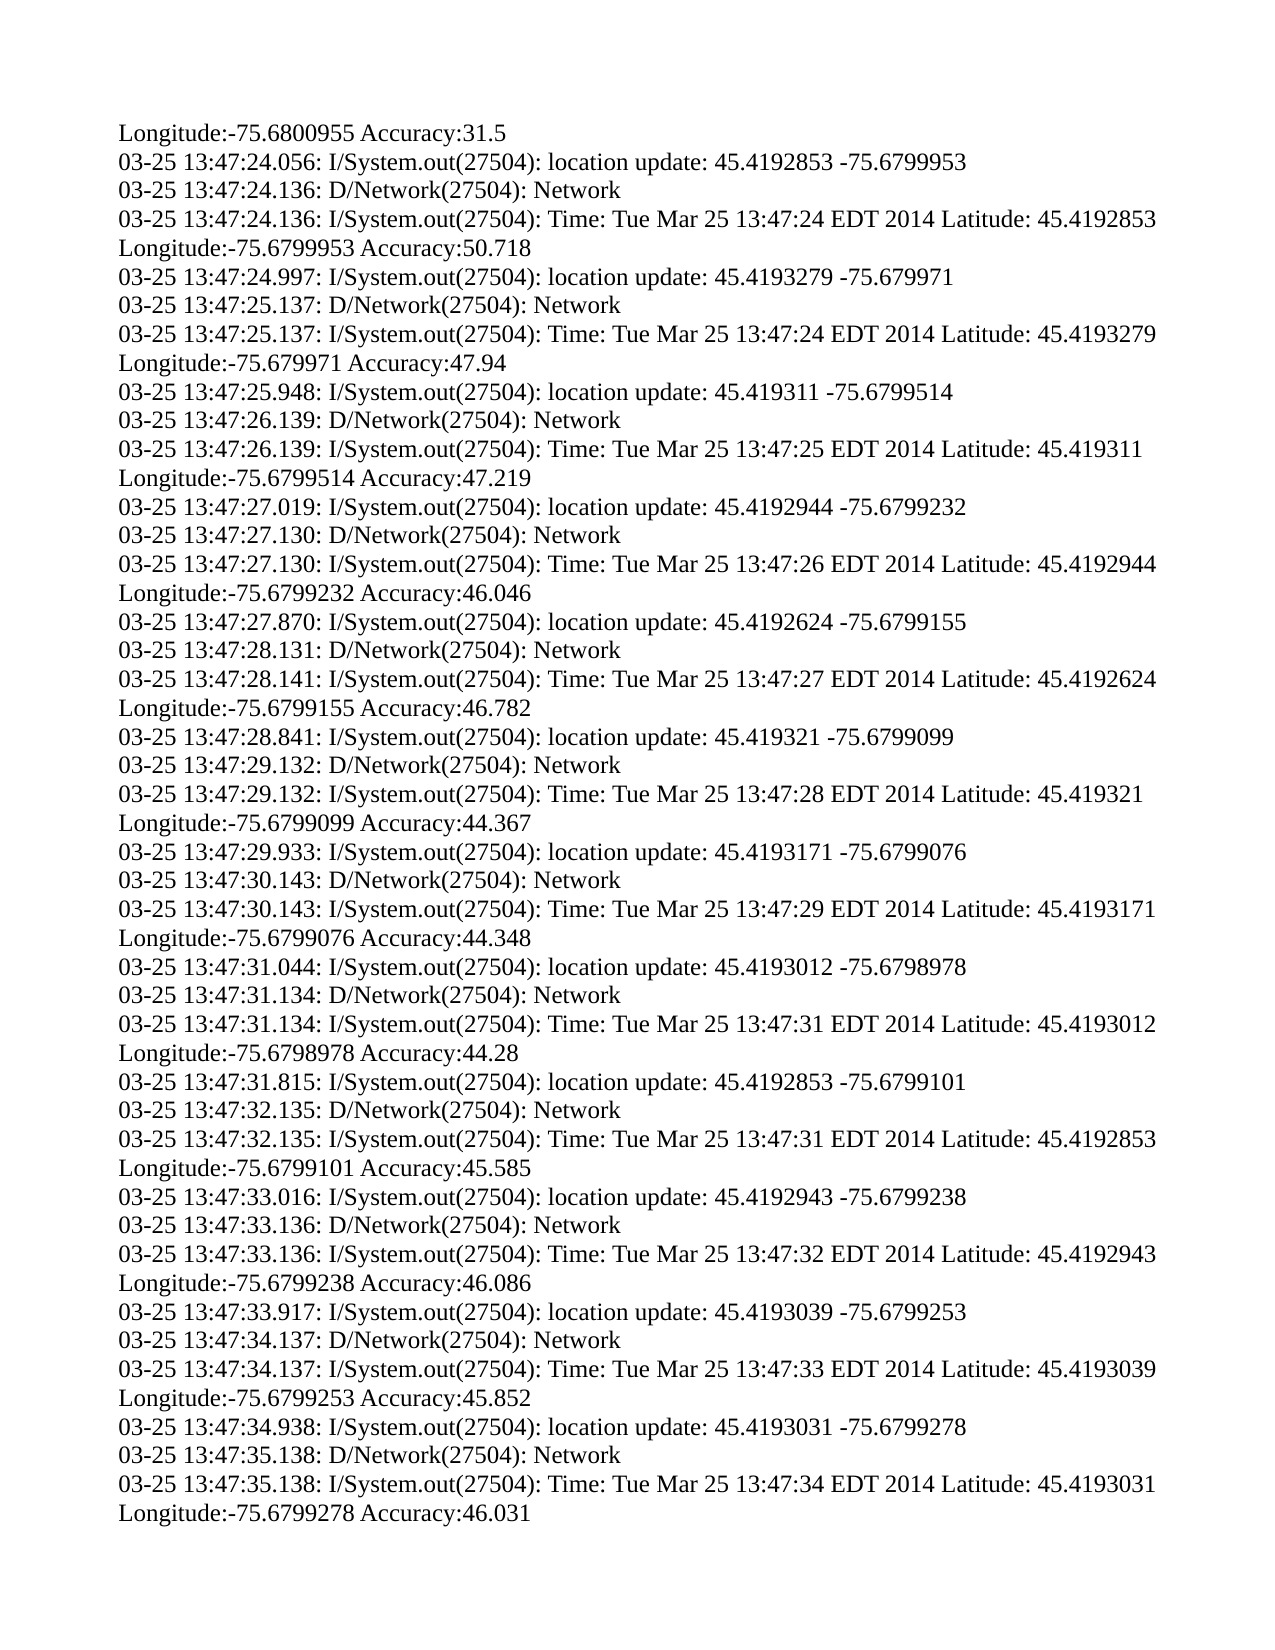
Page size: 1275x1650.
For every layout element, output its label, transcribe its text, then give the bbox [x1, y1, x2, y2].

text 03-25 13:47:33.917: I/System.out(27504): location update: 45.4193039 -75.6799253 [118, 1297, 1157, 1326]
text 03-25 13:47:31.134: I/System.out(27504): Time: Tue Mar 25 13:47:31 EDT 2014 Latitude: 45.4193012 Longitude:-75.6798978 Accuracy:44.28 [118, 1009, 1157, 1067]
text 03-25 13:47:31.134: D/Network(27504): Network [118, 981, 1157, 1009]
text Longitude:-75.6800955 Accuracy:31.5 [118, 118, 1157, 147]
text 03-25 13:47:34.137: D/Network(27504): Network [118, 1326, 1157, 1354]
text 03-25 13:47:27.130: D/Network(27504): Network [118, 521, 1157, 549]
text 03-25 13:47:31.044: I/System.out(27504): location update: 45.4193012 -75.6798978 [118, 952, 1157, 981]
text 03-25 13:47:32.135: D/Network(27504): Network [118, 1096, 1157, 1124]
text 03-25 13:47:28.141: I/System.out(27504): Time: Tue Mar 25 13:47:27 EDT 2014 Latitude: 45.4192624 Longitude:-75.6799155 Accuracy:46.782 [118, 664, 1157, 722]
text 03-25 13:47:33.136: D/Network(27504): Network [118, 1211, 1157, 1239]
text 03-25 13:47:27.130: I/System.out(27504): Time: Tue Mar 25 13:47:26 EDT 2014 Latitude: 45.4192944 Longitude:-75.6799232 Accuracy:46.046 [118, 549, 1157, 607]
text 03-25 13:47:28.841: I/System.out(27504): location update: 45.419321 -75.6799099 [118, 722, 1157, 751]
text 03-25 13:47:24.136: I/System.out(27504): Time: Tue Mar 25 13:47:24 EDT 2014 Latitude: 45.4192853 Longitude:-75.6799953 Accuracy:50.718 [118, 204, 1157, 262]
text 03-25 13:47:27.870: I/System.out(27504): location update: 45.4192624 -75.6799155 [118, 607, 1157, 636]
text 03-25 13:47:34.137: I/System.out(27504): Time: Tue Mar 25 13:47:33 EDT 2014 Latitude: 45.4193039 Longitude:-75.6799253 Accuracy:45.852 [118, 1354, 1157, 1412]
text 03-25 13:47:27.019: I/System.out(27504): location update: 45.4192944 -75.6799232 [118, 492, 1157, 521]
text 03-25 13:47:30.143: D/Network(27504): Network [118, 866, 1157, 894]
text 03-25 13:47:24.136: D/Network(27504): Network [118, 176, 1157, 204]
text 03-25 13:47:31.815: I/System.out(27504): location update: 45.4192853 -75.6799101 [118, 1067, 1157, 1096]
text 03-25 13:47:24.056: I/System.out(27504): location update: 45.4192853 -75.6799953 [118, 147, 1157, 176]
text 03-25 13:47:32.135: I/System.out(27504): Time: Tue Mar 25 13:47:31 EDT 2014 Latitude: 45.4192853 Longitude:-75.6799101 Accuracy:45.585 [118, 1124, 1157, 1182]
text 03-25 13:47:29.132: D/Network(27504): Network [118, 751, 1157, 779]
text 03-25 13:47:24.997: I/System.out(27504): location update: 45.4193279 -75.679971 [118, 262, 1157, 291]
text 03-25 13:47:25.948: I/System.out(27504): location update: 45.419311 -75.6799514 [118, 377, 1157, 406]
text 03-25 13:47:28.131: D/Network(27504): Network [118, 636, 1157, 664]
text 03-25 13:47:30.143: I/System.out(27504): Time: Tue Mar 25 13:47:29 EDT 2014 Latitude: 45.4193171 Longitude:-75.6799076 Accuracy:44.348 [118, 894, 1157, 952]
text 03-25 13:47:35.138: D/Network(27504): Network [118, 1441, 1157, 1469]
text 03-25 13:47:25.137: D/Network(27504): Network [118, 291, 1157, 319]
text 03-25 13:47:25.137: I/System.out(27504): Time: Tue Mar 25 13:47:24 EDT 2014 Latitude: 45.4193279 Longitude:-75.679971 Accuracy:47.94 [118, 319, 1157, 377]
text 03-25 13:47:26.139: D/Network(27504): Network [118, 406, 1157, 434]
text 03-25 13:47:33.016: I/System.out(27504): location update: 45.4192943 -75.6799238 [118, 1182, 1157, 1211]
text 03-25 13:47:29.132: I/System.out(27504): Time: Tue Mar 25 13:47:28 EDT 2014 Latitude: 45.419321 Longitude:-75.6799099 Accuracy:44.367 [118, 779, 1157, 837]
text 03-25 13:47:26.139: I/System.out(27504): Time: Tue Mar 25 13:47:25 EDT 2014 Latitude: 45.419311 Longitude:-75.6799514 Accuracy:47.219 [118, 434, 1157, 492]
text 03-25 13:47:35.138: I/System.out(27504): Time: Tue Mar 25 13:47:34 EDT 2014 Latitude: 45.4193031 Longitude:-75.6799278 Accuracy:46.031 [118, 1469, 1157, 1527]
text 03-25 13:47:29.933: I/System.out(27504): location update: 45.4193171 -75.6799076 [118, 837, 1157, 866]
text 03-25 13:47:33.136: I/System.out(27504): Time: Tue Mar 25 13:47:32 EDT 2014 Latitude: 45.4192943 Longitude:-75.6799238 Accuracy:46.086 [118, 1239, 1157, 1297]
text 03-25 13:47:34.938: I/System.out(27504): location update: 45.4193031 -75.6799278 [118, 1412, 1157, 1441]
